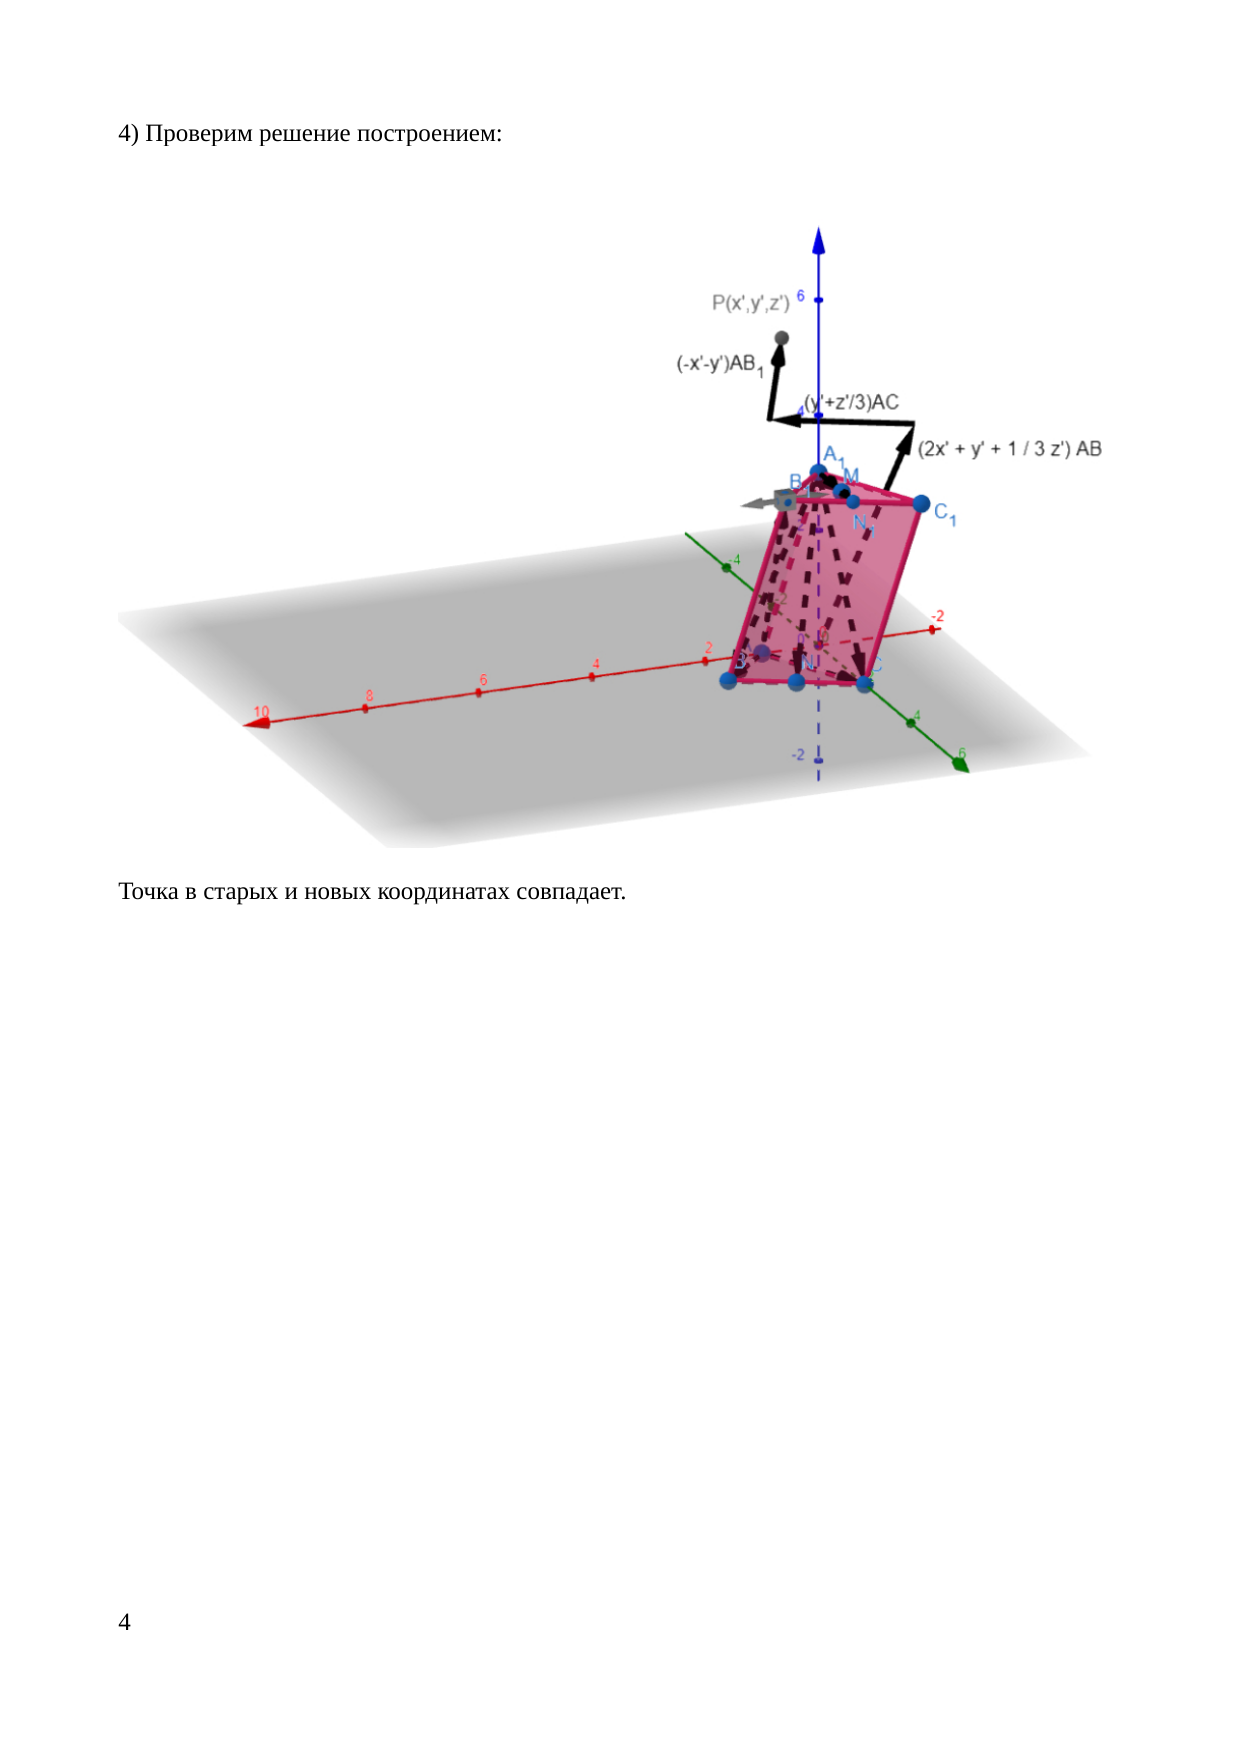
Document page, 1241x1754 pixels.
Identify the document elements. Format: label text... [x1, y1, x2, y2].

text 4) Проверим решение построением: [118, 118, 1122, 146]
text Точка в старых и новых координатах совпадает. [118, 876, 1122, 905]
picture [118, 146, 1123, 848]
